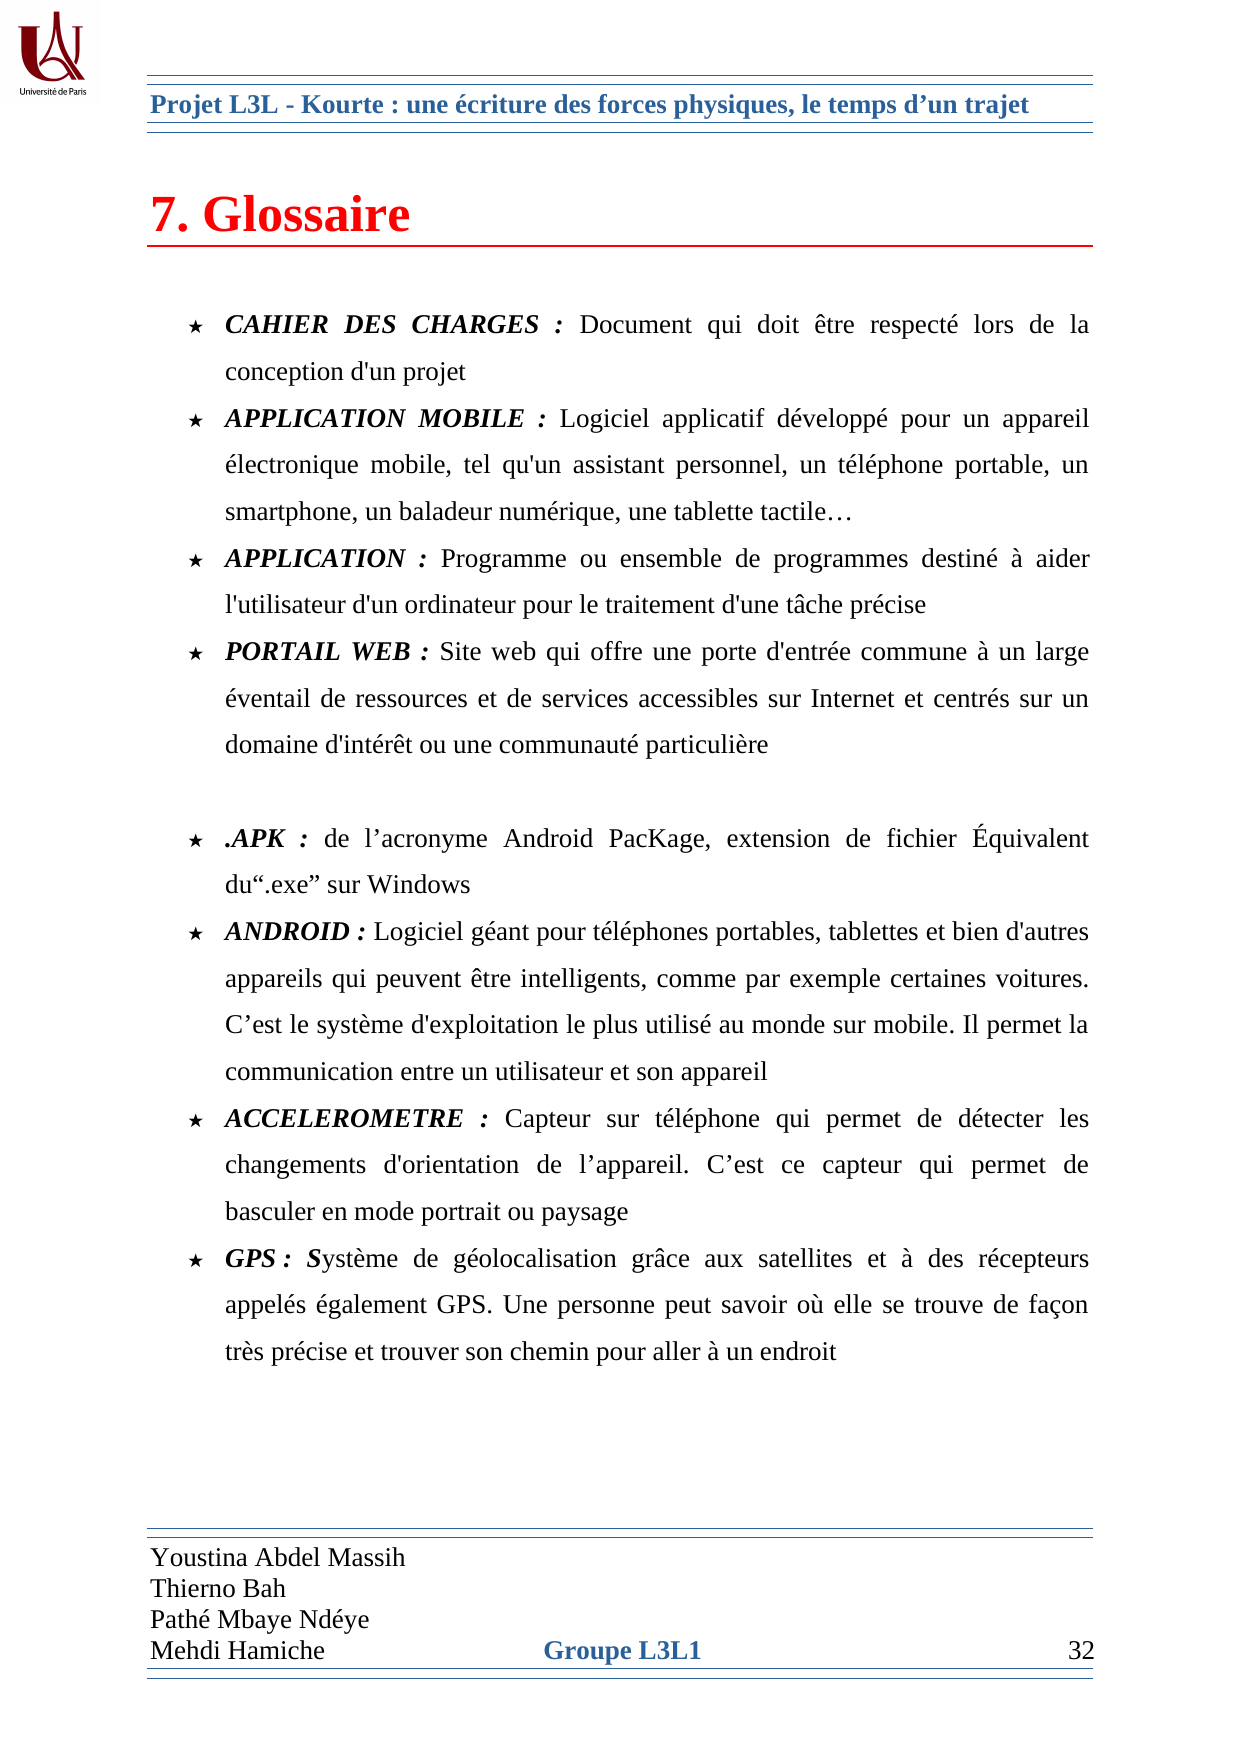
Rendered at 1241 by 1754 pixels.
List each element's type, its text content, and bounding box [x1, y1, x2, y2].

picture [0, 0, 101, 107]
list .APK : de l’acronyme Android PacKage, extension de fichier Équivalent du“.exe” sur Windows [187, 822, 1090, 900]
subtitle 7. Glossaire [147, 179, 1093, 245]
list APPLICATION MOBILE : Logiciel applicatif développé pour un appareil électronique mobile, tel qu'un assistant personnel, un téléphone portable, un smartphone, un baladeur numérique, une tablette tactile… [187, 402, 1090, 526]
list GPS : Système de géolocalisation grâce aux satellites et à des récepteurs appelés également GPS. Une personne peut savoir où elle se trouve de façon très précise et trouver son chemin pour aller à un endroit [187, 1242, 1090, 1366]
list APPLICATION : Programme ou ensemble de programmes destiné à aider l'utilisateur d'un ordinateur pour le traitement d'une tâche précise [187, 542, 1090, 620]
list ANDROID : Logiciel géant pour téléphones portables, tablettes et bien d'autres appareils qui peuvent être intelligents, comme par exemple certaines voitures. C’est le système d'exploitation le plus utilisé au monde sur mobile. Il permet la communication entre un utilisateur et son appareil [187, 915, 1090, 1086]
list PORTAIL WEB : Site web qui offre une porte d'entrée commune à un large éventail de ressources et de services accessibles sur Internet et centrés sur un domaine d'intérêt ou une communauté particulière [187, 635, 1090, 760]
list ACCELEROMETRE : Capteur sur téléphone qui permet de détecter les changements d'orientation de l’appareil. C’est ce capteur qui permet de basculer en mode portrait ou paysage [187, 1102, 1090, 1226]
list CAHIER DES CHARGES : Document qui doit être respecté lors de la conception d'un projet [187, 308, 1090, 386]
